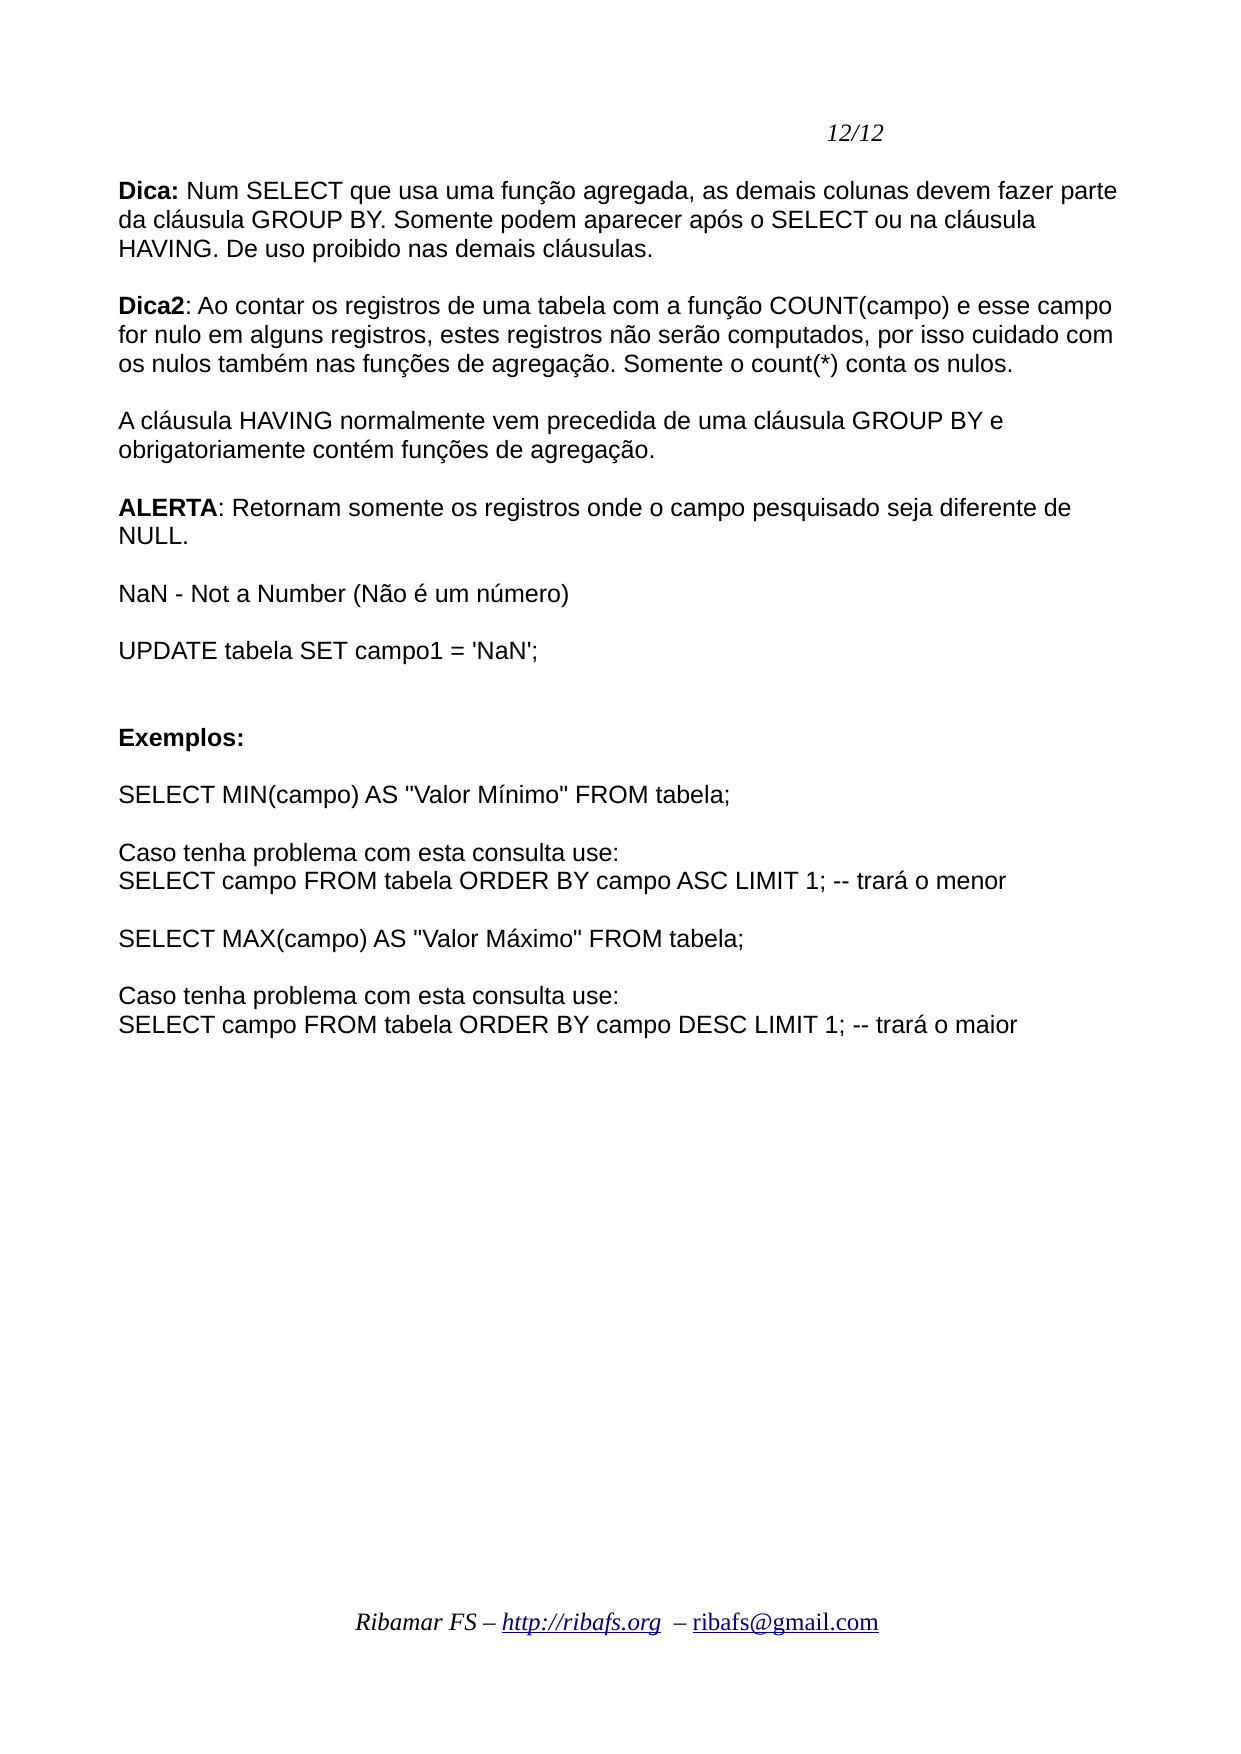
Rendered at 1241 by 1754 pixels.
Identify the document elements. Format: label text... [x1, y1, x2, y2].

text Caso tenha problema com esta consulta use: [118, 981, 1122, 1010]
text Exemplos: [118, 723, 1122, 751]
text Dica: Num SELECT que usa uma função agregada, as demais colunas devem fazer parte da cláusula GROUP BY. Somente podem aparecer após o SELECT ou na cláusula HAVING. De uso proibido nas demais cláusulas. [118, 176, 1122, 263]
text UPDATE tabela SET campo1 = 'NaN'; [118, 636, 1122, 665]
text A cláusula HAVING normalmente vem precedida de uma cláusula GROUP BY e obrigatoriamente contém funções de agregação. [118, 406, 1122, 464]
text ALERTA: Retornam somente os registros onde o campo pesquisado seja diferente de NULL. [118, 493, 1122, 550]
text SELECT MAX(campo) AS "Valor Máximo" FROM tabela; [118, 924, 1122, 953]
text Dica2: Ao contar os registros de uma tabela com a função COUNT(campo) e esse campo for nulo em alguns registros, estes registros não serão computados, por isso cuidado com os nulos também nas funções de agregação. Somente o count(*) conta os nulos. [118, 291, 1122, 378]
text Caso tenha problema com esta consulta use: [118, 838, 1122, 866]
text SELECT campo FROM tabela ORDER BY campo ASC LIMIT 1; -- trará o menor [118, 866, 1122, 895]
text SELECT campo FROM tabela ORDER BY campo DESC LIMIT 1; -- trará o maior [118, 1010, 1122, 1039]
text NaN - Not a Number (Não é um número) [118, 579, 1122, 608]
text SELECT MIN(campo) AS "Valor Mínimo" FROM tabela; [118, 780, 1122, 809]
